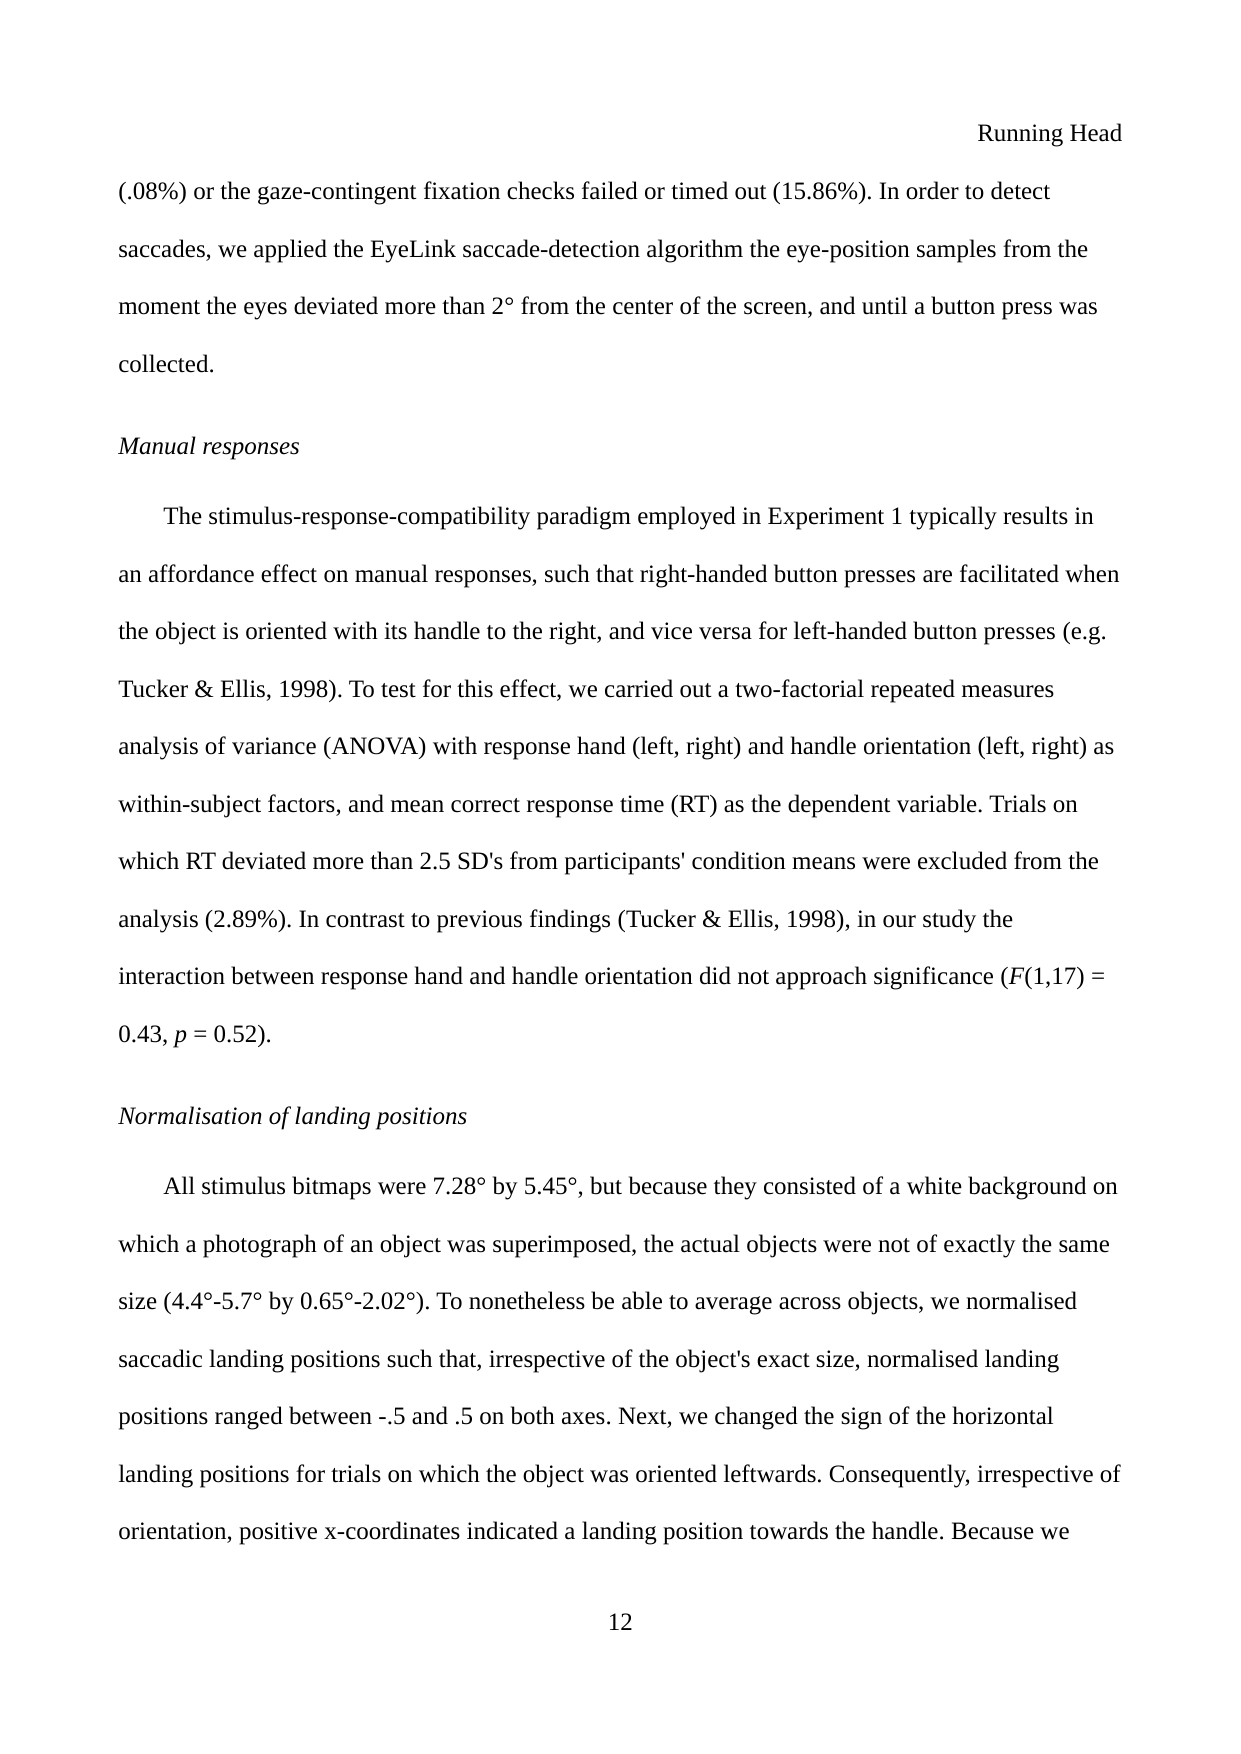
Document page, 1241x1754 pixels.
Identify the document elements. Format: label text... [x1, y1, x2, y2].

text The stimulus-response-compatibility paradigm employed in Experiment 1 typically results in an affordance effect on manual responses, such that right-handed button presses are facilitated when the object is oriented with its handle to the right, and vice versa for left-handed button presses (e.g. Tucker & Ellis, 1998). To test for this effect, we carried out a two-factorial repeated measures analysis of variance (ANOVA) with response hand (left, right) and handle orientation (left, right) as within-subject factors, and mean correct response time (RT) as the dependent variable. Trials on which RT deviated more than 2.5 SD's from participants' condition means were excluded from the analysis (2.89%). In contrast to previous findings (Tucker & Ellis, 1998), in our study the interaction between response hand and handle orientation did not approach significance (F(1,17) = 0.43, p = 0.52). [118, 501, 1122, 1048]
subtitle Manual responses [118, 431, 1122, 460]
text (.08%) or the gaze-contingent fixation checks failed or timed out (15.86%). In order to detect saccades, we applied the EyeLink saccade-detection algorithm the eye-position samples from the moment the eyes deviated more than 2° from the center of the screen, and until a button press was collected. [118, 176, 1122, 378]
text All stimulus bitmaps were 7.28° by 5.45°, but because they consisted of a white background on which a photograph of an object was superimposed, the actual objects were not of exactly the same size (4.4°-5.7° by 0.65°-2.02°). To nonetheless be able to average across objects, we normalised saccadic landing positions such that, irrespective of the object's exact size, normalised landing positions ranged between -.5 and .5 on both axes. Next, we changed the sign of the horizontal landing positions for trials on which the object was oriented leftwards. Consequently, irrespective of orientation, positive x-coordinates indicated a landing position towards the handle. Because we [118, 1171, 1122, 1545]
subtitle Normalisation of landing positions [118, 1101, 1122, 1130]
